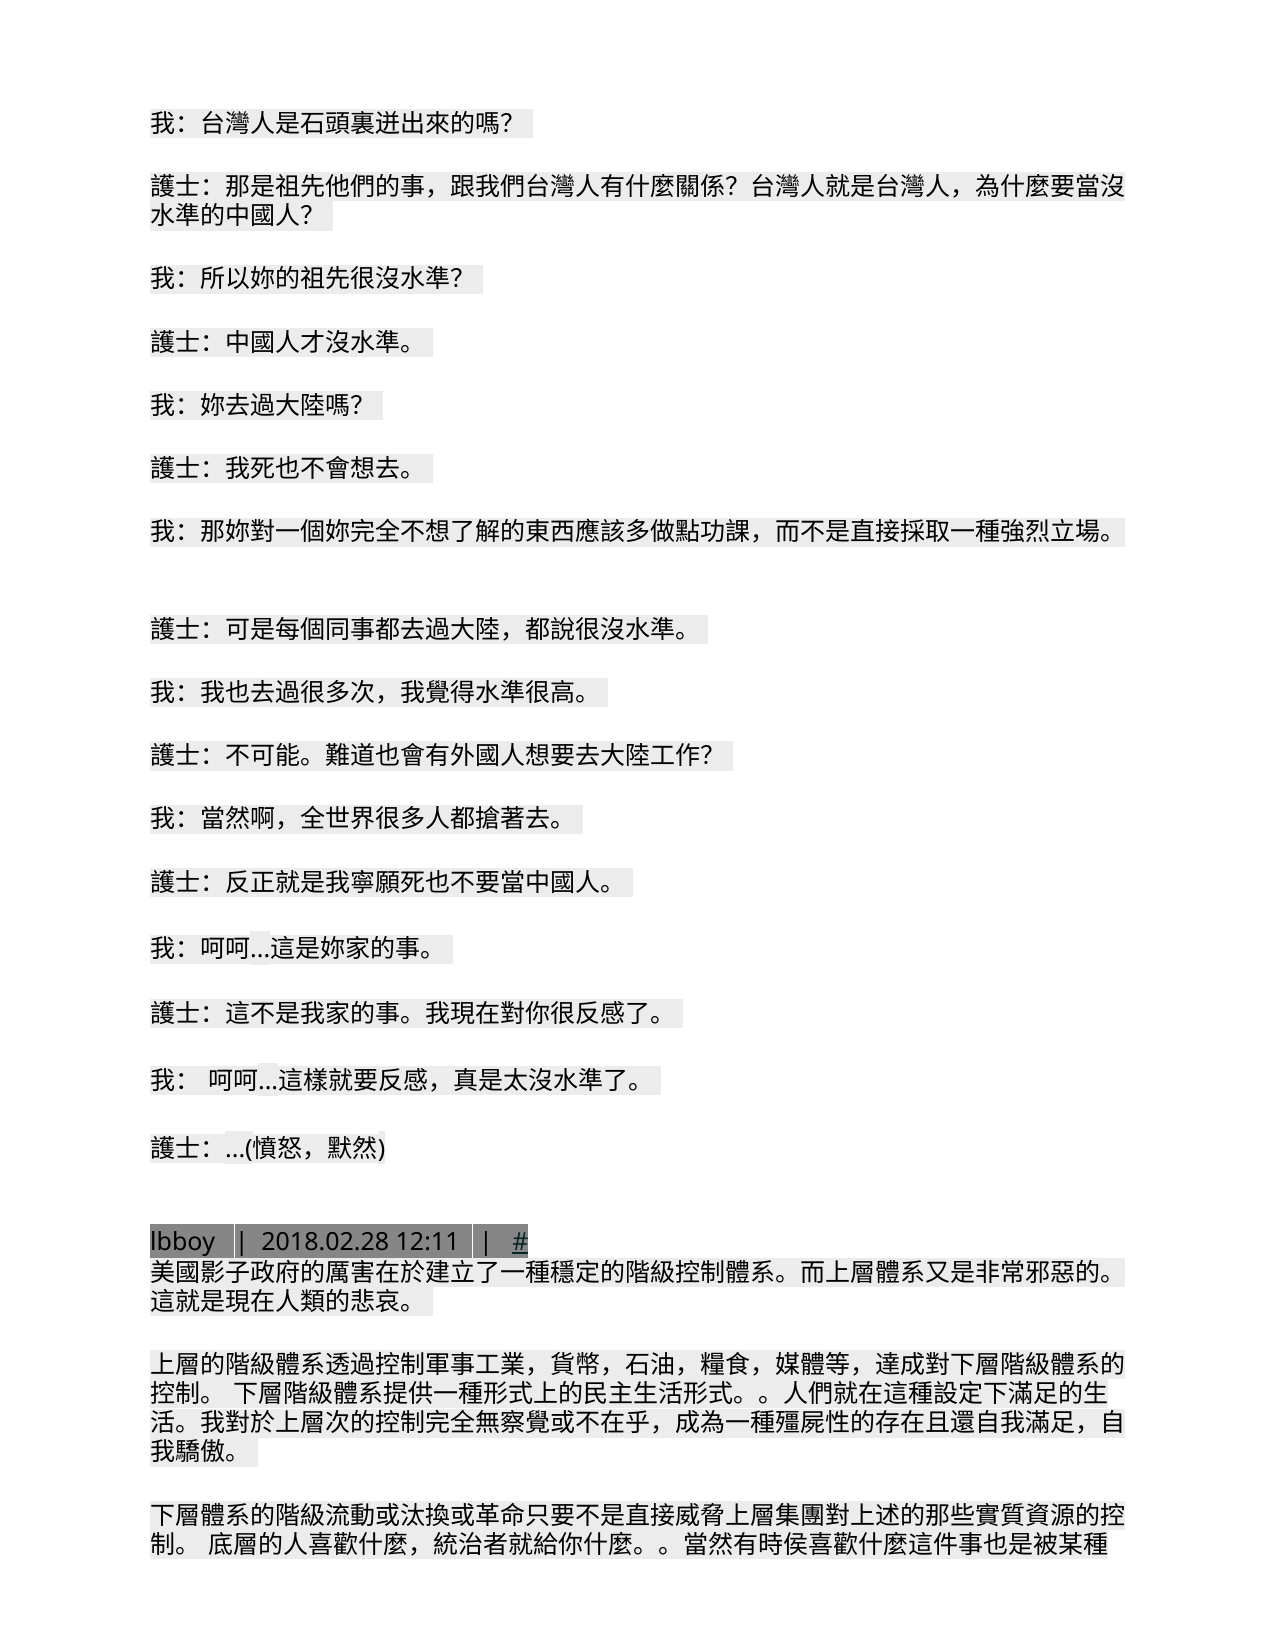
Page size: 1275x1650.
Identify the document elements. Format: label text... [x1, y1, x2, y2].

text 美國影子政府的厲害在於建立了一種穩定的階級控制體系。而上層體系又是非常邪惡的。這就是現在人類的悲哀。 上層的階級體系透過控制軍事工業，貨幣，石油，糧食，媒體等，達成對下層階級體系的控制。 下層階級體系提供一種形式上的民主生活形式。。人們就在這種設定下滿足的生活。我對於上層次的控制完全無察覺或不在乎，成為一種殭屍性的存在且還自我滿足，自我驕傲。 下層體系的階級流動或汰換或革命只要不是直接威脅上層集團對上述的那些實質資源的控制。 底層的人喜歡什麼，統治者就給你什麼。。當然有時侯喜歡什麼這件事也是被某種 [150, 1258, 1125, 1559]
text lbboy | 2018.02.28 12:11 | # [150, 1224, 1125, 1258]
text 我：台灣人是石頭裏迸出來的嗎？ 護士：那是祖先他們的事，跟我們台灣人有什麼關係？台灣人就是台灣人，為什麼要當沒水準的中國人？ 我：所以妳的祖先很沒水準？ 護士：中國人才沒水準。 我：妳去過大陸嗎？ 護士：我死也不會想去。 我：那妳對一個妳完全不想了解的東西應該多做點功課，而不是直接採取一種強烈立場。 護士：可是每個同事都去過大陸，都說很沒水準。 我：我也去過很多次，我覺得水準很高。 護士：不可能。難道也會有外國人想要去大陸工作？ 我：當然啊，全世界很多人都搶著去。 護士：反正就是我寧願死也不要當中國人。 我：呵呵...這是妳家的事。 護士：這不是我家的事。我現在對你很反感了。 我： 呵呵...這樣就要反感，真是太沒水準了。 護士：...(憤怒，默然) [150, 75, 1125, 1164]
